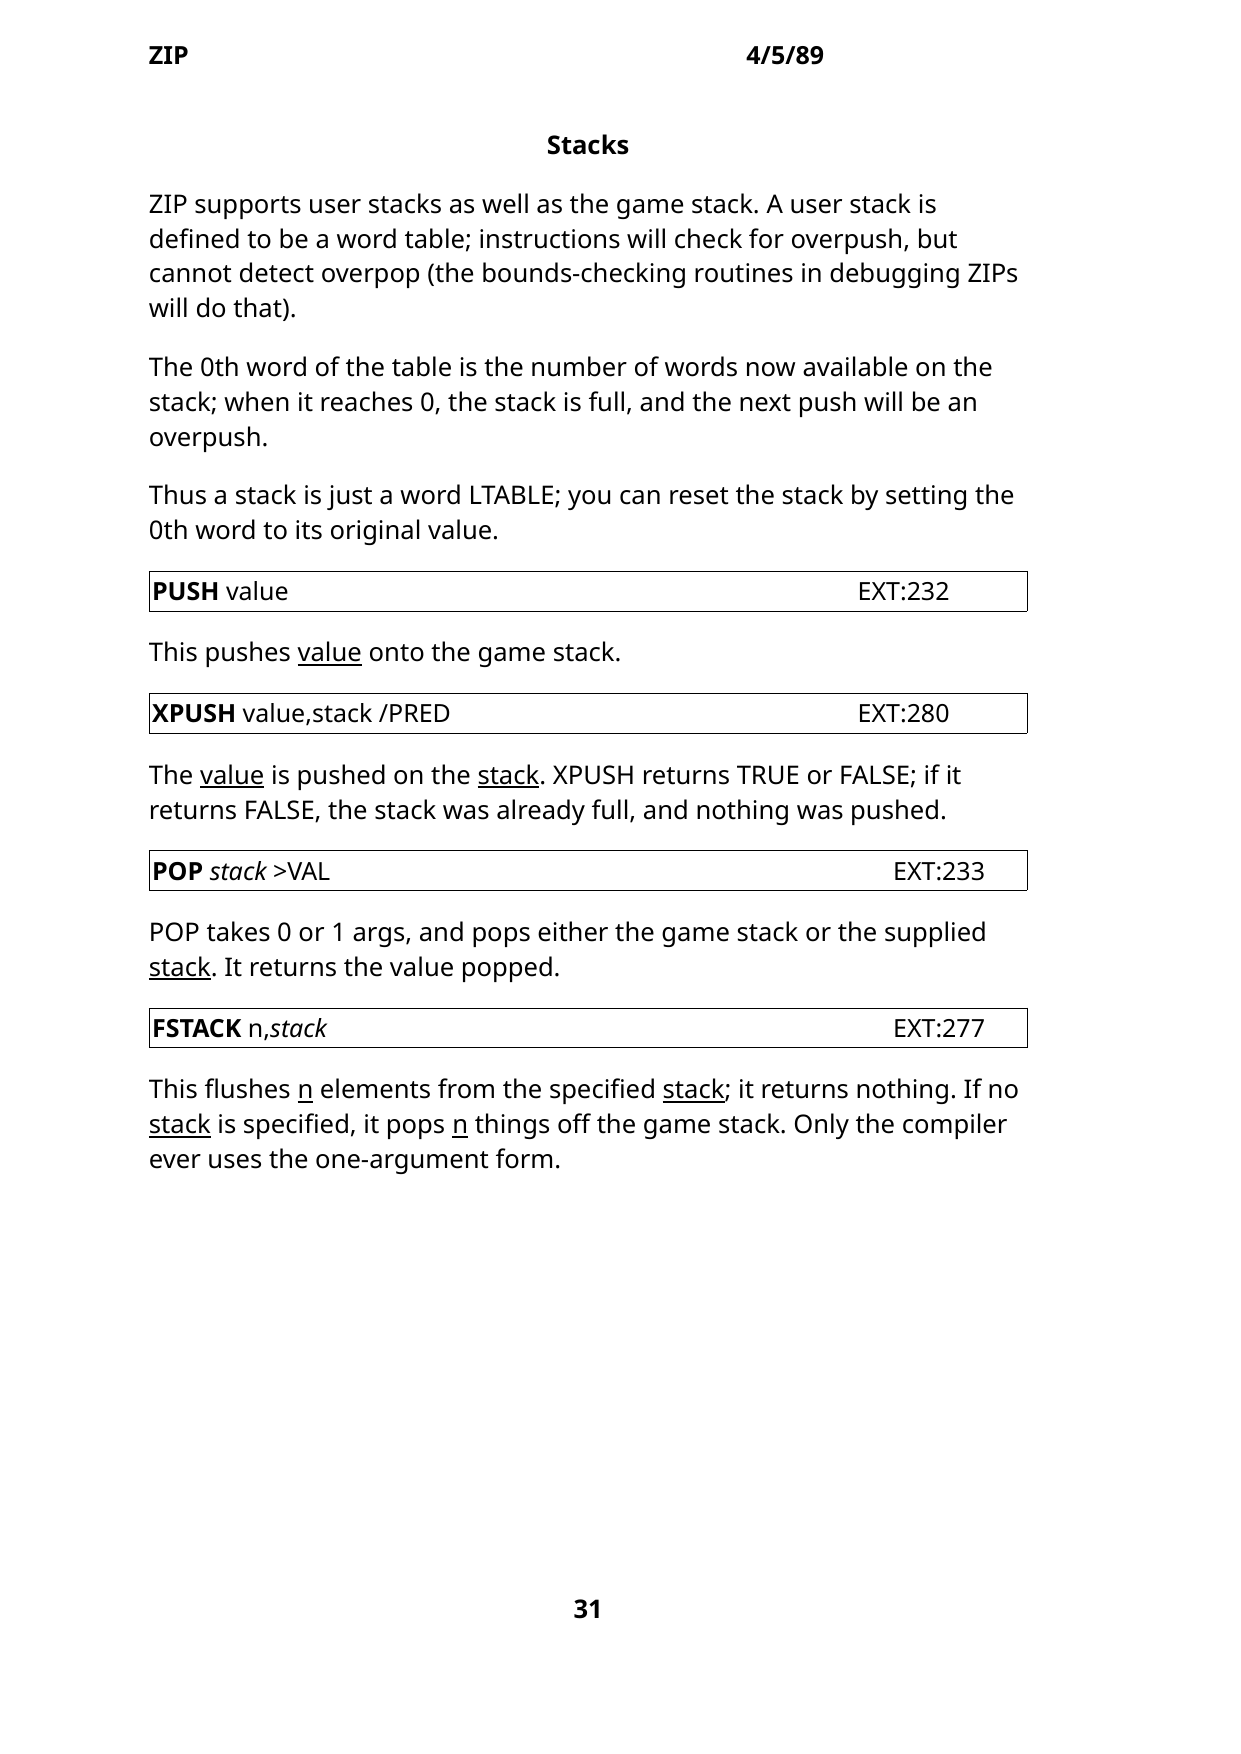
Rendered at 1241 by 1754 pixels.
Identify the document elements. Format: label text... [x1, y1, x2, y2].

text FSTACK n,stack EXT:277 [150, 1009, 1027, 1047]
text This flushes n elements from the specified stack; it returns nothing. If no stack is specified, it pops n things off the game stack. Only the compiler ever uses the one-argument form. [149, 1071, 1027, 1211]
text The 0th word of the table is the number of words now available on the stack; when it reaches 0, the stack is full, and the next push will be an overpush. [149, 349, 1027, 454]
subtitle Stacks [149, 127, 1027, 162]
text This pushes value onto the game stack. [149, 634, 1027, 669]
text Thus a stack is just a word LTABLE; you can reset the stack by setting the 0th word to its original value. [149, 477, 1027, 547]
text POP takes 0 or 1 args, and pops either the game stack or the supplied stack. It returns the value popped. [149, 914, 1027, 984]
text XPUSH value,stack /PRED EXT:280 [150, 694, 1027, 733]
text POP stack >VAL EXT:233 [150, 851, 1027, 890]
text ZIP supports user stacks as well as the game stack. A user stack is defined to be a word table; instructions will check for overpush, but cannot detect overpop (the bounds-checking routines in debugging ZIPs will do that). [149, 186, 1027, 325]
text The value is pushed on the stack. XPUSH returns TRUE or FALSE; if it returns FALSE, the stack was already full, and nothing was pushed. [149, 757, 1027, 827]
text PUSH value EXT:232 [150, 572, 1027, 611]
